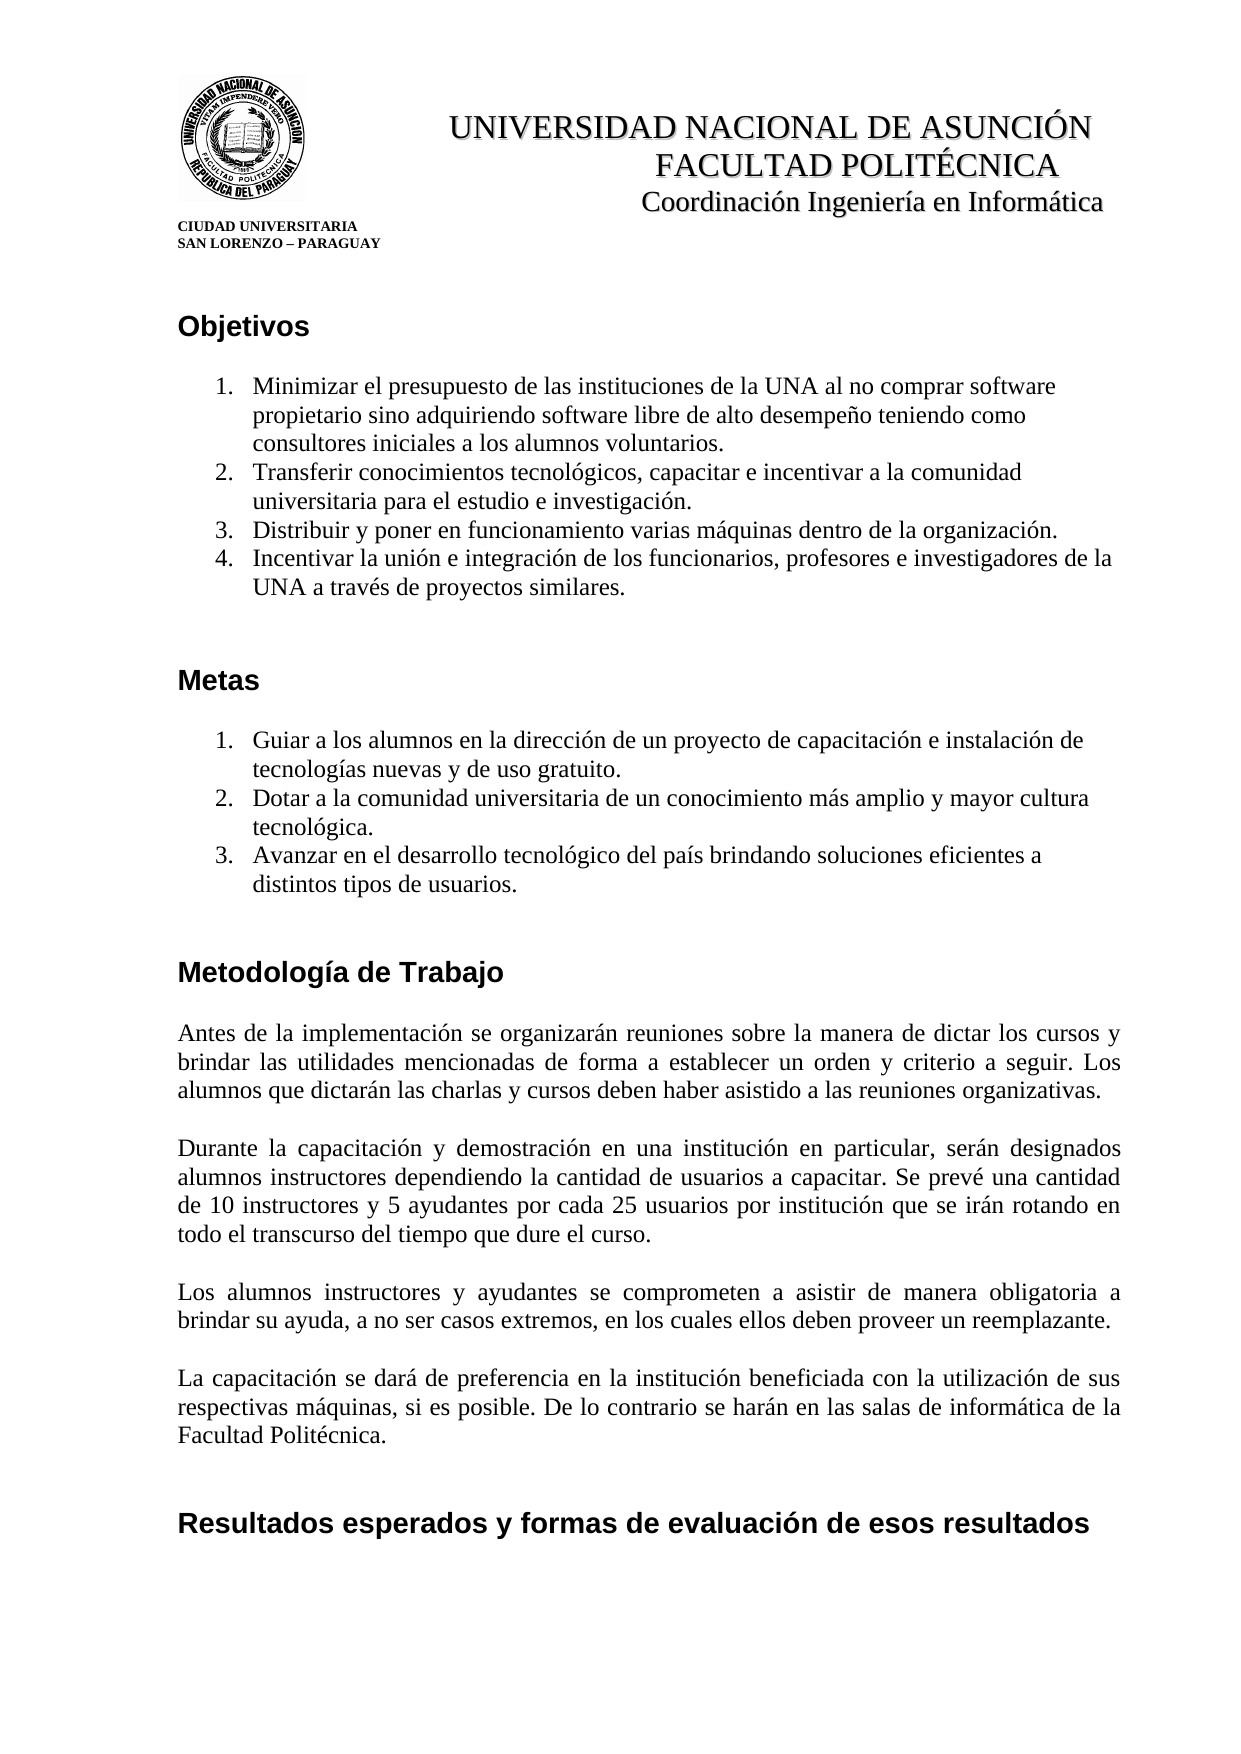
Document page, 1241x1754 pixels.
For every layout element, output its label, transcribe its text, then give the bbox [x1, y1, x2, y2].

list Minimizar el presupuesto de las instituciones de la UNA al no comprar software propietario sino adquiriendo software libre de alto desempeño teniendo como consultores iniciales a los alumnos voluntarios. [215, 371, 1122, 457]
text Durante la capacitación y demostración en una institución en particular, serán designados alumnos instructores dependiendo la cantidad de usuarios a capacitar. Se prevé una cantidad de 10 instructores y 5 ayudantes por cada 25 usuarios por institución que se irán rotando en todo el transcurso del tiempo que dure el curso. [177, 1133, 1122, 1248]
text Los alumnos instructores y ayudantes se comprometen a asistir de manera obligatoria a brindar su ayuda, a no ser casos extremos, en los cuales ellos deben proveer un reemplazante. [177, 1277, 1122, 1334]
subtitle Objetivos [177, 309, 1122, 342]
text Antes de la implementación se organizarán reuniones sobre la manera de dictar los cursos y brindar las utilidades mencionadas de forma a establecer un orden y criterio a seguir. Los alumnos que dictarán las charlas y cursos deben haber asistido a las reuniones organizativas. [177, 1018, 1122, 1104]
subtitle Metodología de Trabajo [177, 956, 1122, 989]
list Transferir conocimientos tecnológicos, capacitar e incentivar a la comunidad universitaria para el estudio e investigación. [215, 457, 1122, 515]
list Avanzar en el desarrollo tecnológico del país brindando soluciones eficientes a distintos tipos de usuarios. [215, 841, 1122, 898]
list Guiar a los alumnos en la dirección de un proyecto de capacitación e instalación de tecnologías nuevas y de uso gratuito. [215, 726, 1122, 783]
subtitle Resultados esperados y formas de evaluación de esos resultados [177, 1507, 1122, 1540]
text La capacitación se dará de preferencia en la institución beneficiada con la utilización de sus respectivas máquinas, si es posible. De lo contrario se harán en las salas de informática de la Facultad Politécnica. [177, 1363, 1122, 1449]
list Dotar a la comunidad universitaria de un conocimiento más amplio y mayor cultura tecnológica. [215, 783, 1122, 841]
subtitle Metas [177, 663, 1122, 697]
list Incentivar la unión e integración de los funcionarios, profesores e investigadores de la UNA a través de proyectos similares. [215, 543, 1122, 601]
list Distribuir y poner en funcionamiento varias máquinas dentro de la organización. [215, 515, 1122, 543]
